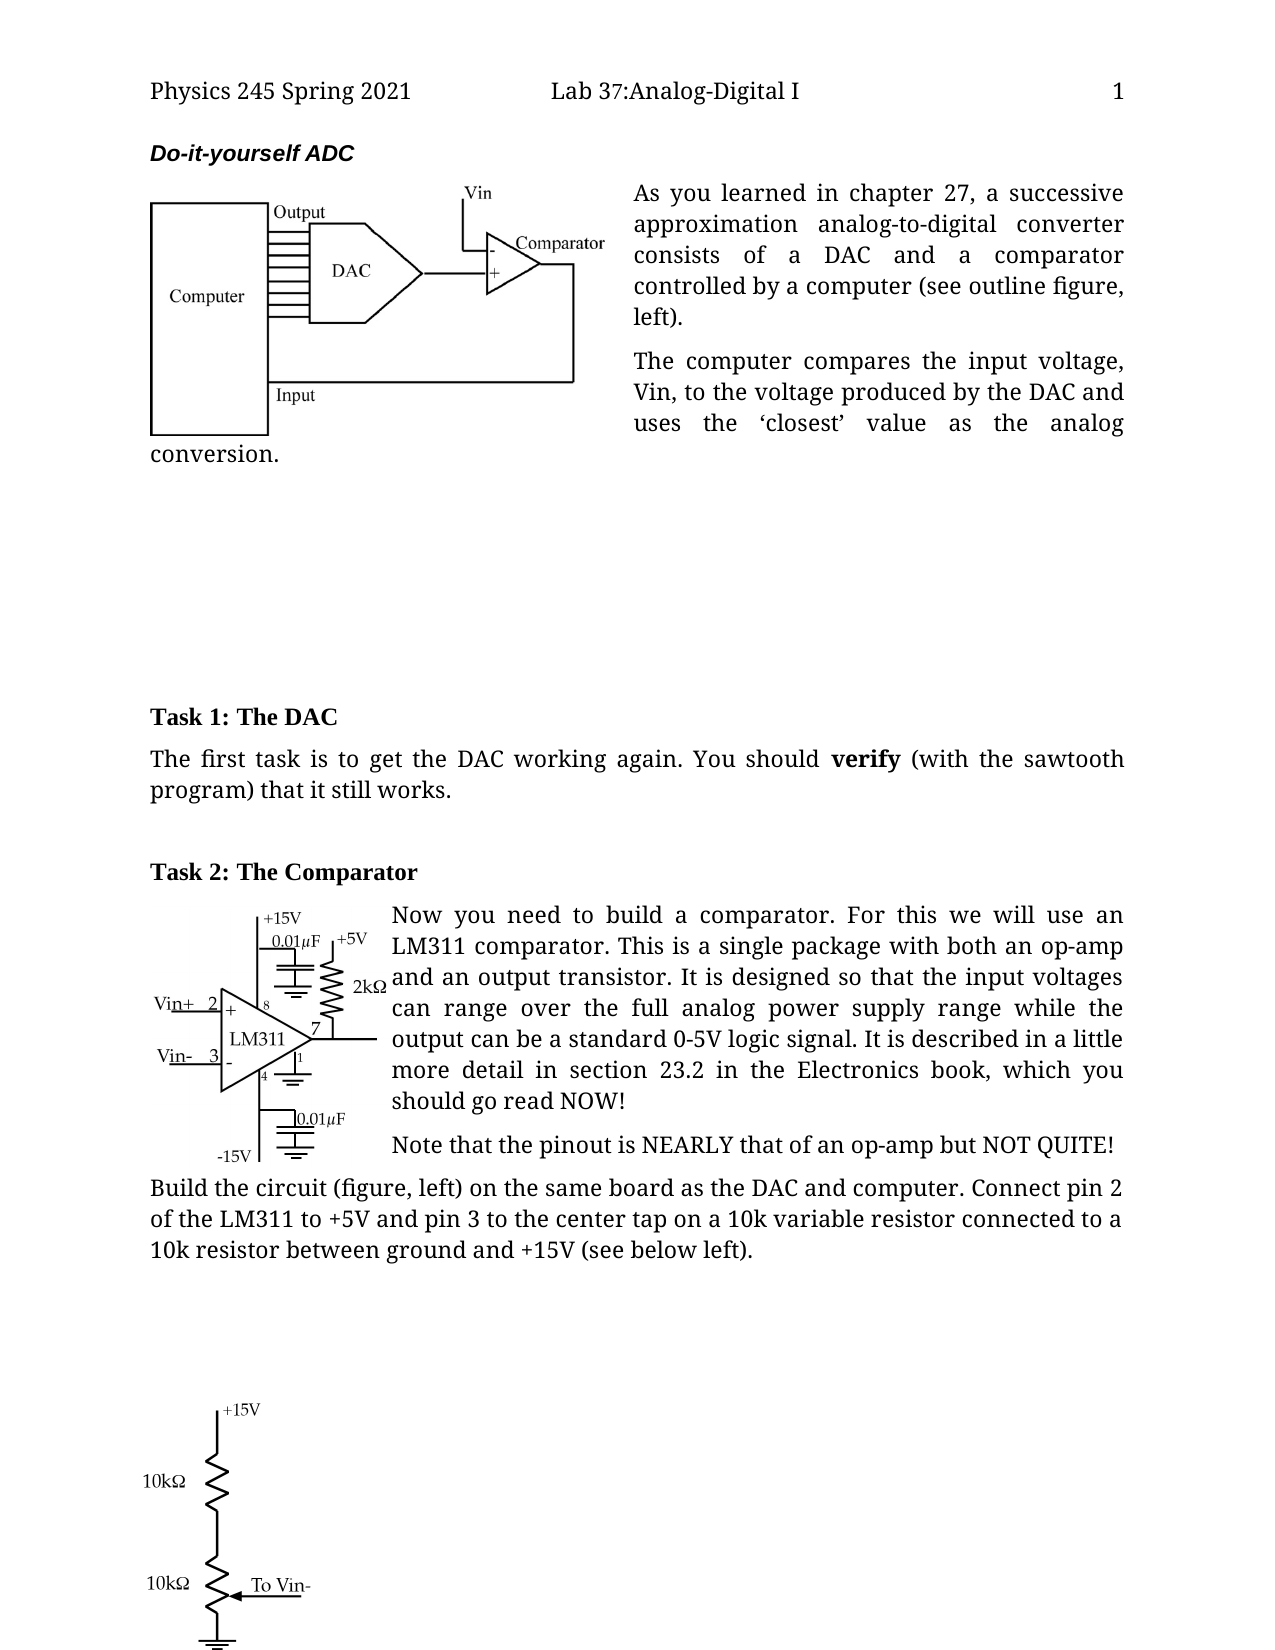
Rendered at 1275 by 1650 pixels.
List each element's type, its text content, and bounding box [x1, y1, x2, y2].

picture [150, 906, 392, 1170]
text The first task is to get the DAC working again. You should verify (with the sawtooth program) that it still works. [150, 743, 1125, 805]
text Task 2: The Comparator [150, 857, 1125, 886]
text As you learned in chapter 27, a successive approximation analog-to-digital converter consists of a DAC and a comparator controlled by a computer (see outline figure, left). [615, 177, 1125, 332]
picture [150, 173, 615, 436]
text Task 1: The DAC [150, 702, 1125, 731]
text Note that the pinout is NEARLY that of an op-amp but NOT QUITE! [392, 1128, 1125, 1159]
text The computer compares the input voltage, Vin, to the voltage produced by the DAC and uses the ‘closest’ value as the analog conversion. [150, 345, 1125, 469]
text Build the circuit (figure, left) on the same board as the DAC and computer. Connect pin 2 of the LM311 to +5V and pin 3 to the center tap on a 10k variable resistor connected to a 10k resistor between ground and +15V (see below left). [150, 1172, 1125, 1265]
text Now you need to build a comparator. For this we will use an LM311 comparator. This is a single package with both an op-amp and an output transistor. It is designed so that the input voltages can range over the full analog power supply range while the output can be a standard 0-5V logic signal. It is described in a little more detail in section 23.2 in the Electronics book, which you should go read NOW! [150, 899, 1125, 1116]
subtitle Do-it-yourself ADC [150, 139, 1125, 167]
picture [142, 1401, 311, 1650]
